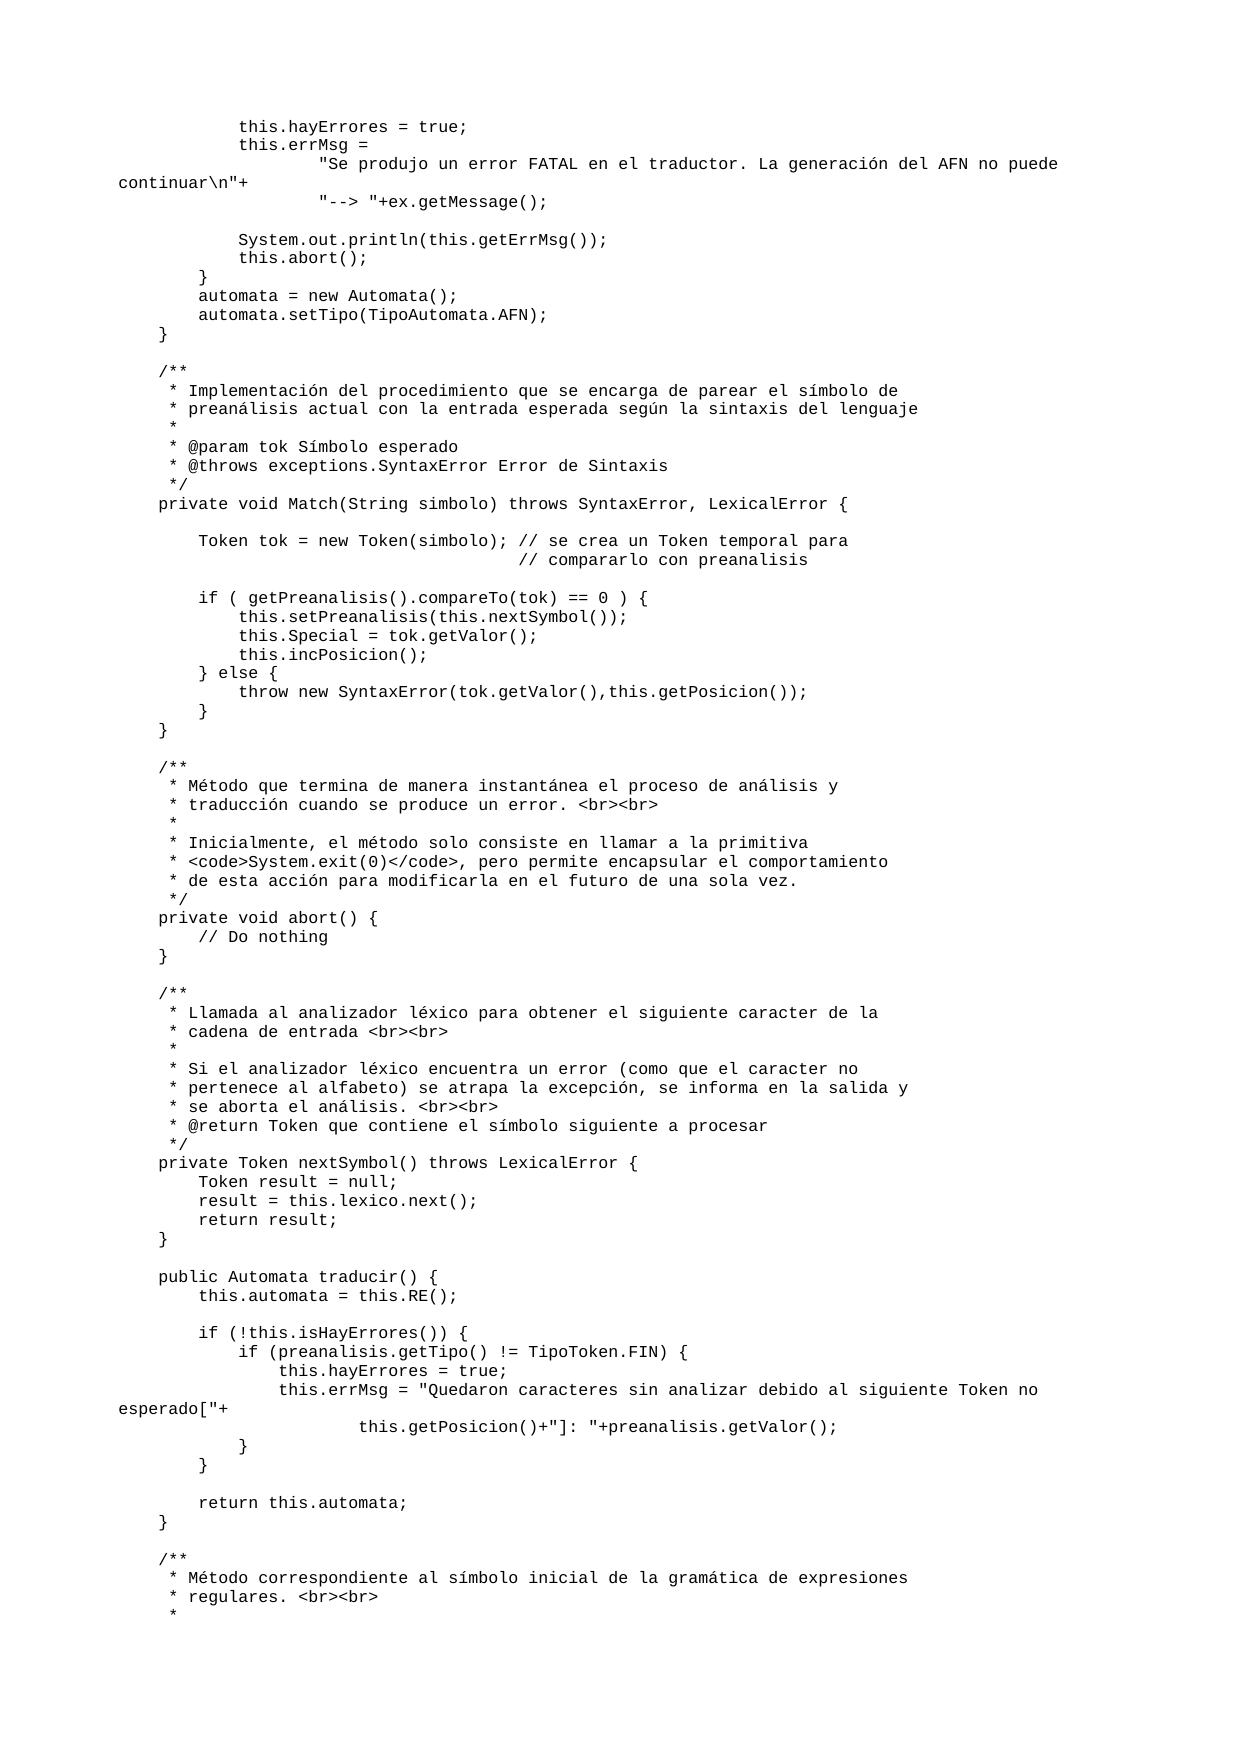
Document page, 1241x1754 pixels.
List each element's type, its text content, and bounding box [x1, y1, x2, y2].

text this.hayErrores = true; this.errMsg = "Se produjo un error FATAL en el traductor. La generación del AFN no puede continuar\n"+ "--> "+ex.getMessage(); System.out.println(this.getErrMsg()); this.abort(); } automata = new Automata(); automata.setTipo(TipoAutomata.AFN); } /** * Implementación del procedimiento que se encarga de parear el símbolo de * preanálisis actual con la entrada esperada según la sintaxis del lenguaje * * @param tok Símbolo esperado * @throws exceptions.SyntaxError Error de Sintaxis */ private void Match(String simbolo) throws SyntaxError, LexicalError { Token tok = new Token(simbolo); // se crea un Token temporal para // compararlo con preanalisis if ( getPreanalisis().compareTo(tok) == 0 ) { this.setPreanalisis(this.nextSymbol()); this.Special = tok.getValor(); this.incPosicion(); } else { throw new SyntaxError(tok.getValor(),this.getPosicion()); } } /** * Método que termina de manera instantánea el proceso de análisis y * traducción cuando se produce un error. <br><br> * * Inicialmente, el método solo consiste en llamar a la primitiva * <code>System.exit(0)</code>, pero permite encapsular el comportamiento * de esta acción para modificarla en el futuro de una sola vez. */ private void abort() { // Do nothing } /** * Llamada al analizador léxico para obtener el siguiente caracter de la * cadena de entrada <br><br> * * Si el analizador léxico encuentra un error (como que el caracter no * pertenece al alfabeto) se atrapa la excepción, se informa en la salida y * se aborta el análisis. <br><br> * @return Token que contiene el símbolo siguiente a procesar */ private Token nextSymbol() throws LexicalError { Token result = null; result = this.lexico.next(); return result; } public Automata traducir() { this.automata = this.RE(); if (!this.isHayErrores()) { if (preanalisis.getTipo() != TipoToken.FIN) { this.hayErrores = true; this.errMsg = "Quedaron caracteres sin analizar debido al siguiente Token no esperado["+ this.getPosicion()+"]: "+preanalisis.getValor(); } } return this.automata; } /** * Método correspondiente al símbolo inicial de la gramática de expresiones * regulares. <br><br> * [118, 118, 1122, 1626]
